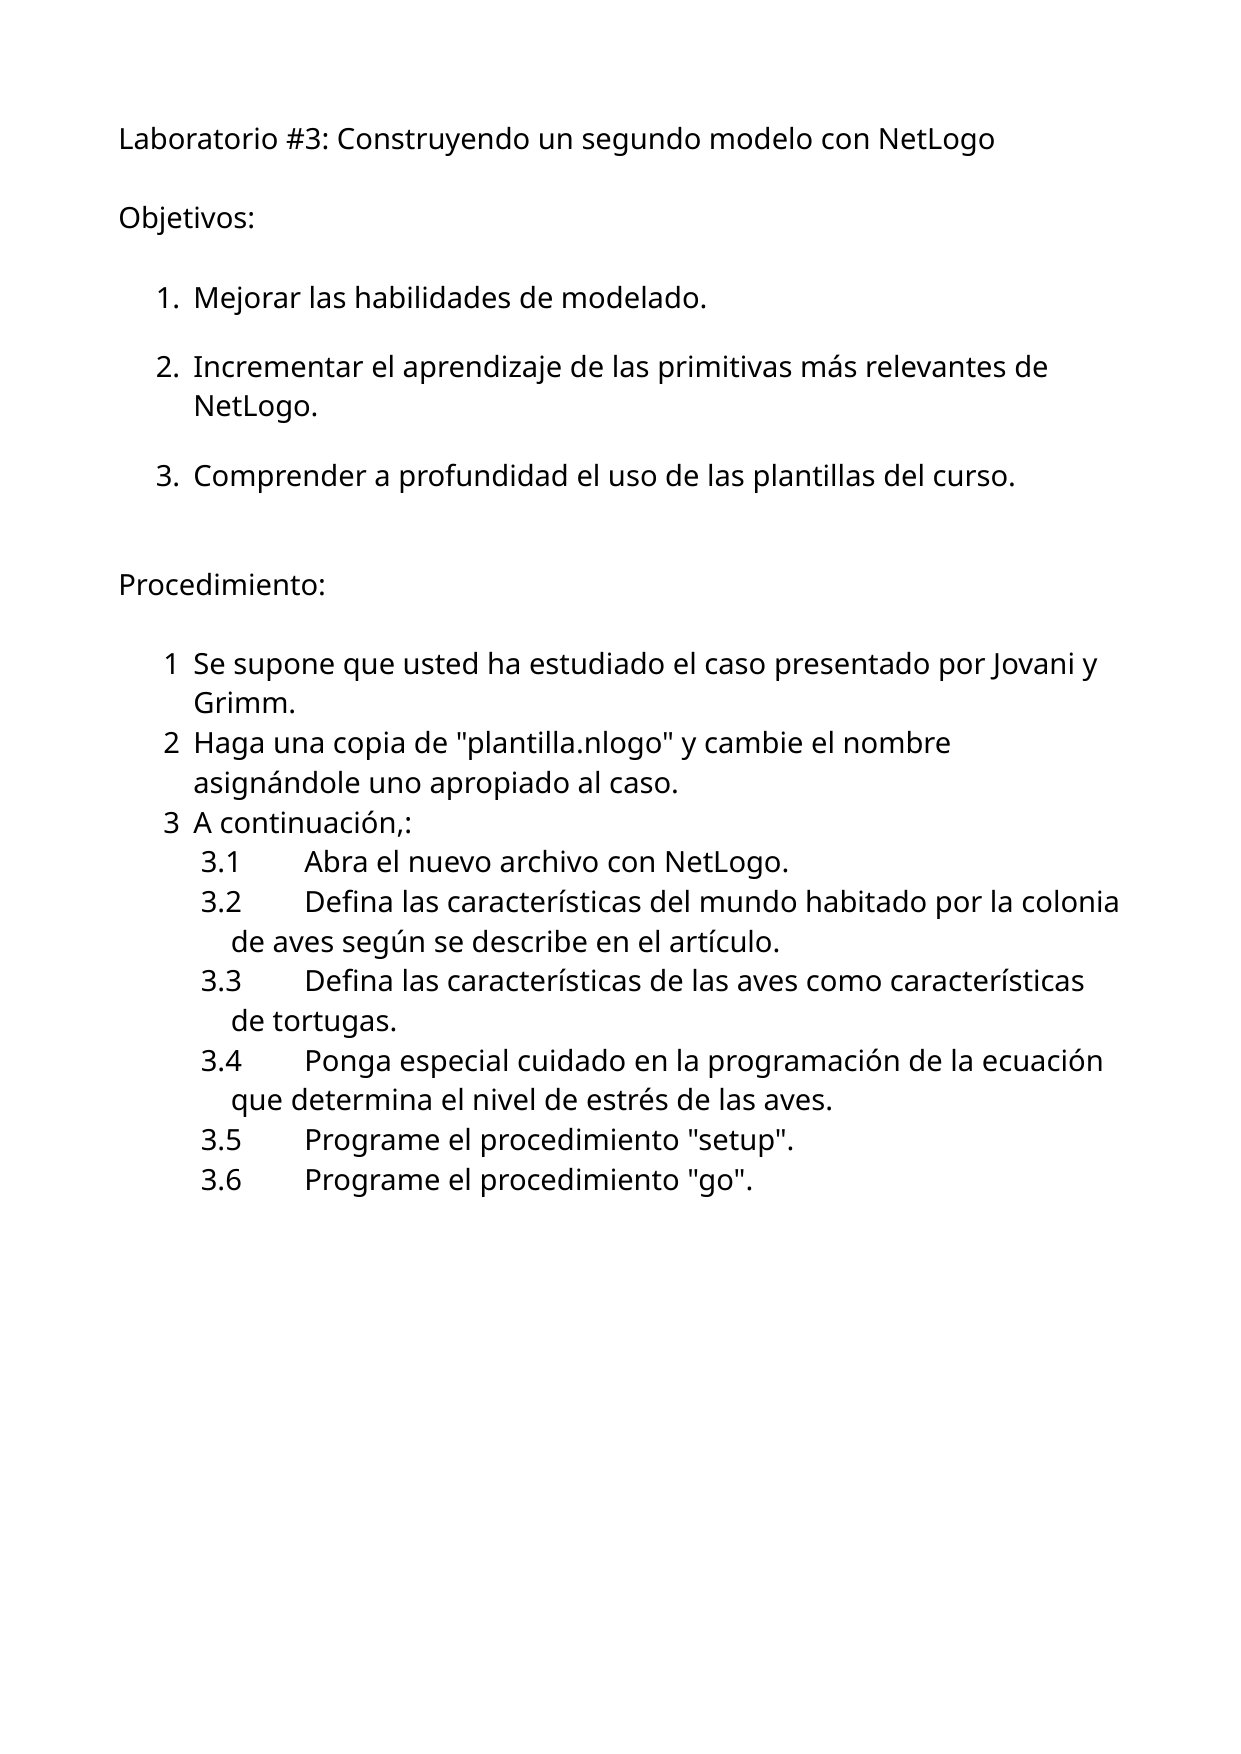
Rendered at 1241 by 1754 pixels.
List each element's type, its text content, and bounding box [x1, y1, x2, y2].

text Laboratorio #3: Construyendo un segundo modelo con NetLogo [118, 118, 1122, 158]
list A continuación,: [156, 802, 1122, 842]
list Se supone que usted ha estudiado el caso presentado por Jovani y Grimm. [156, 643, 1122, 722]
list Abra el nuevo archivo con NetLogo. [193, 842, 1122, 881]
list Programe el procedimiento "go". [193, 1159, 1122, 1199]
list Defina las características de las aves como características de tortugas. [193, 961, 1122, 1040]
list Defina las características del mundo habitado por la colonia de aves según se describe en el artículo. [193, 881, 1122, 961]
list Mejorar las habilidades de modelado. [156, 277, 1122, 317]
text Objetivos: [118, 197, 1122, 237]
list Programe el procedimiento "setup". [193, 1119, 1122, 1159]
text Procedimiento: [118, 564, 1122, 603]
list Incrementar el aprendizaje de las primitivas más relevantes de NetLogo. [156, 346, 1122, 425]
list Ponga especial cuidado en la programación de la ecuación que determina el nivel de estrés de las aves. [193, 1040, 1122, 1119]
list Haga una copia de "plantilla.nlogo" y cambie el nombre asignándole uno apropiado al caso. [156, 722, 1122, 802]
list Comprender a profundidad el uso de las plantillas del curso. [156, 455, 1122, 494]
